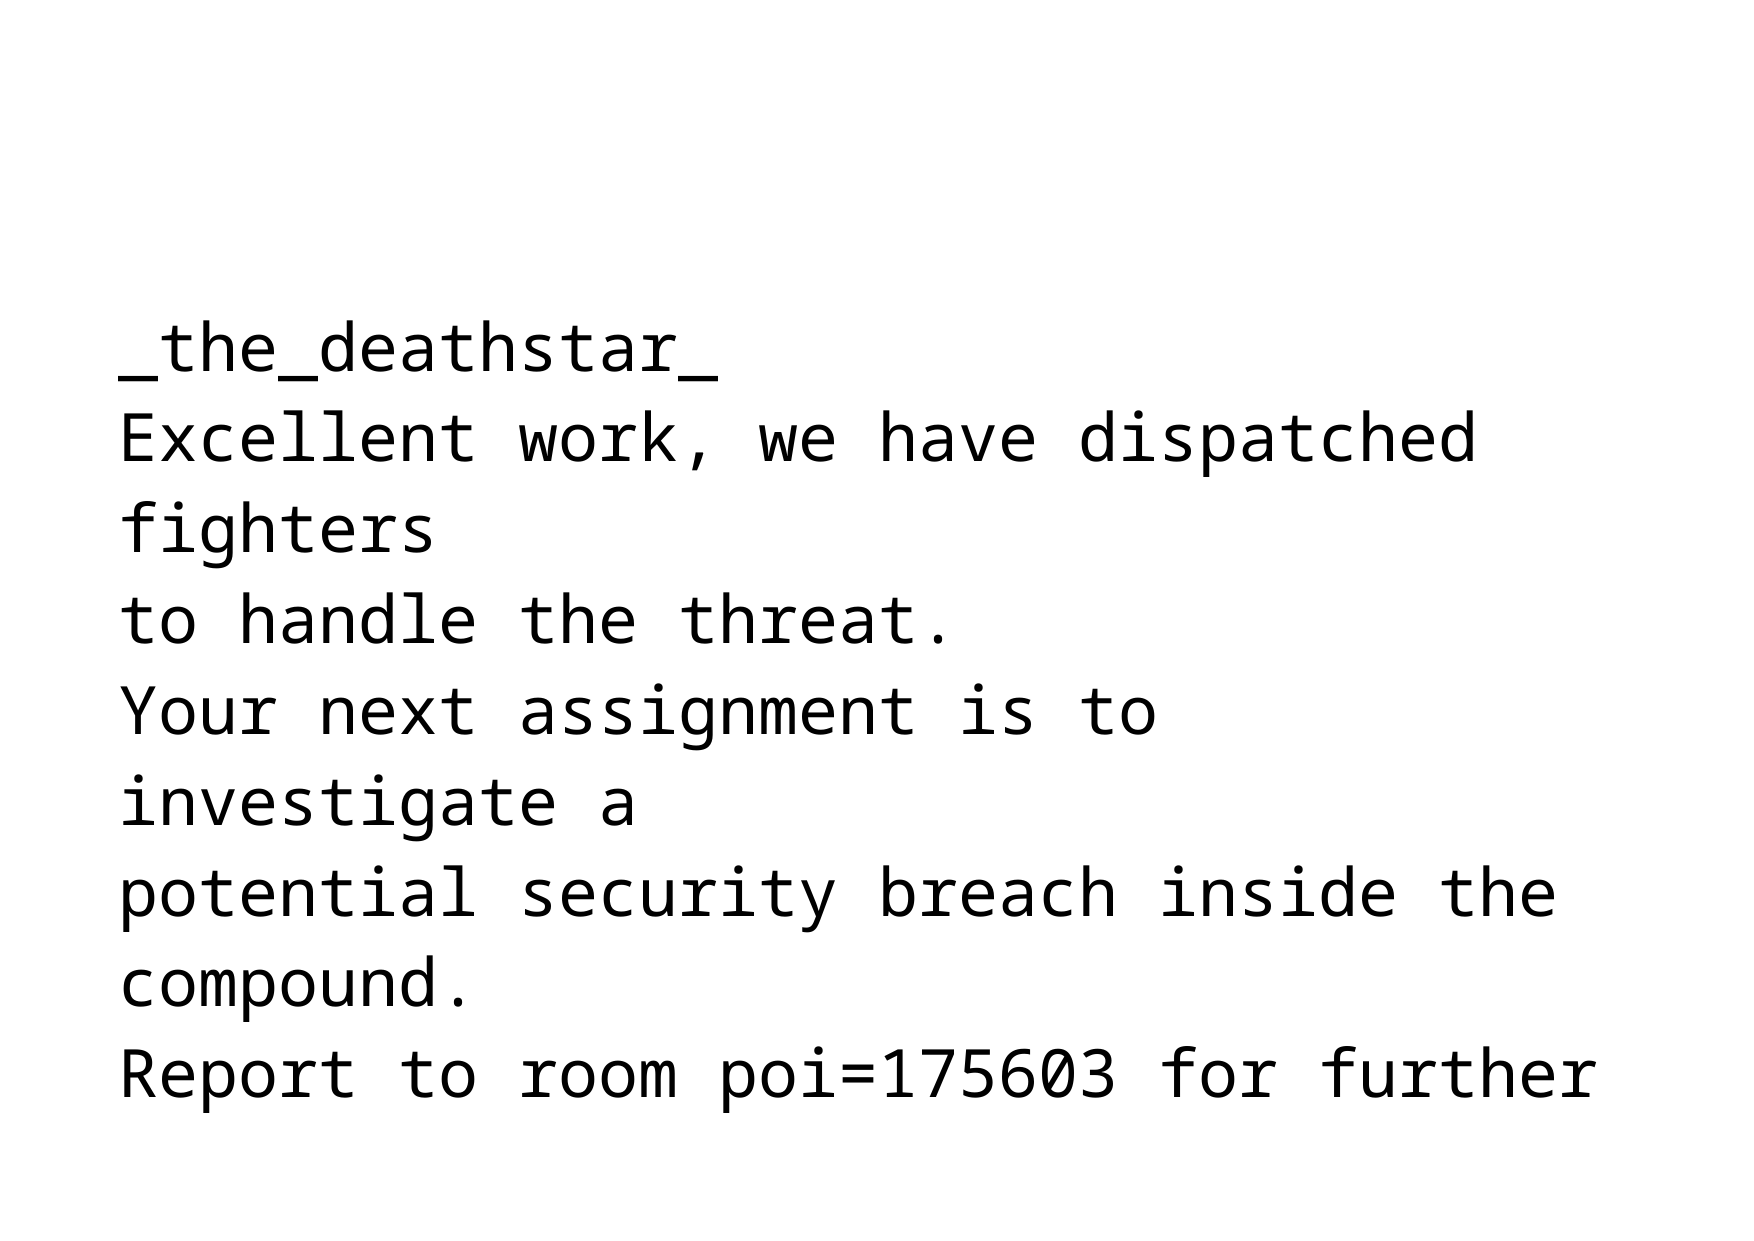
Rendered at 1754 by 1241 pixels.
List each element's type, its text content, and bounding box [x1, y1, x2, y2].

text Excellent work, we have dispatched fighters [118, 391, 1635, 572]
text Report to room poi=175603 for further [118, 1026, 1635, 1117]
text to handle the threat. [118, 572, 1635, 663]
text _the_deathstar_ [118, 300, 1635, 391]
text Your next assignment is to investigate a [118, 663, 1635, 845]
text potential security breach inside the [118, 845, 1635, 936]
text compound. [118, 936, 1635, 1026]
